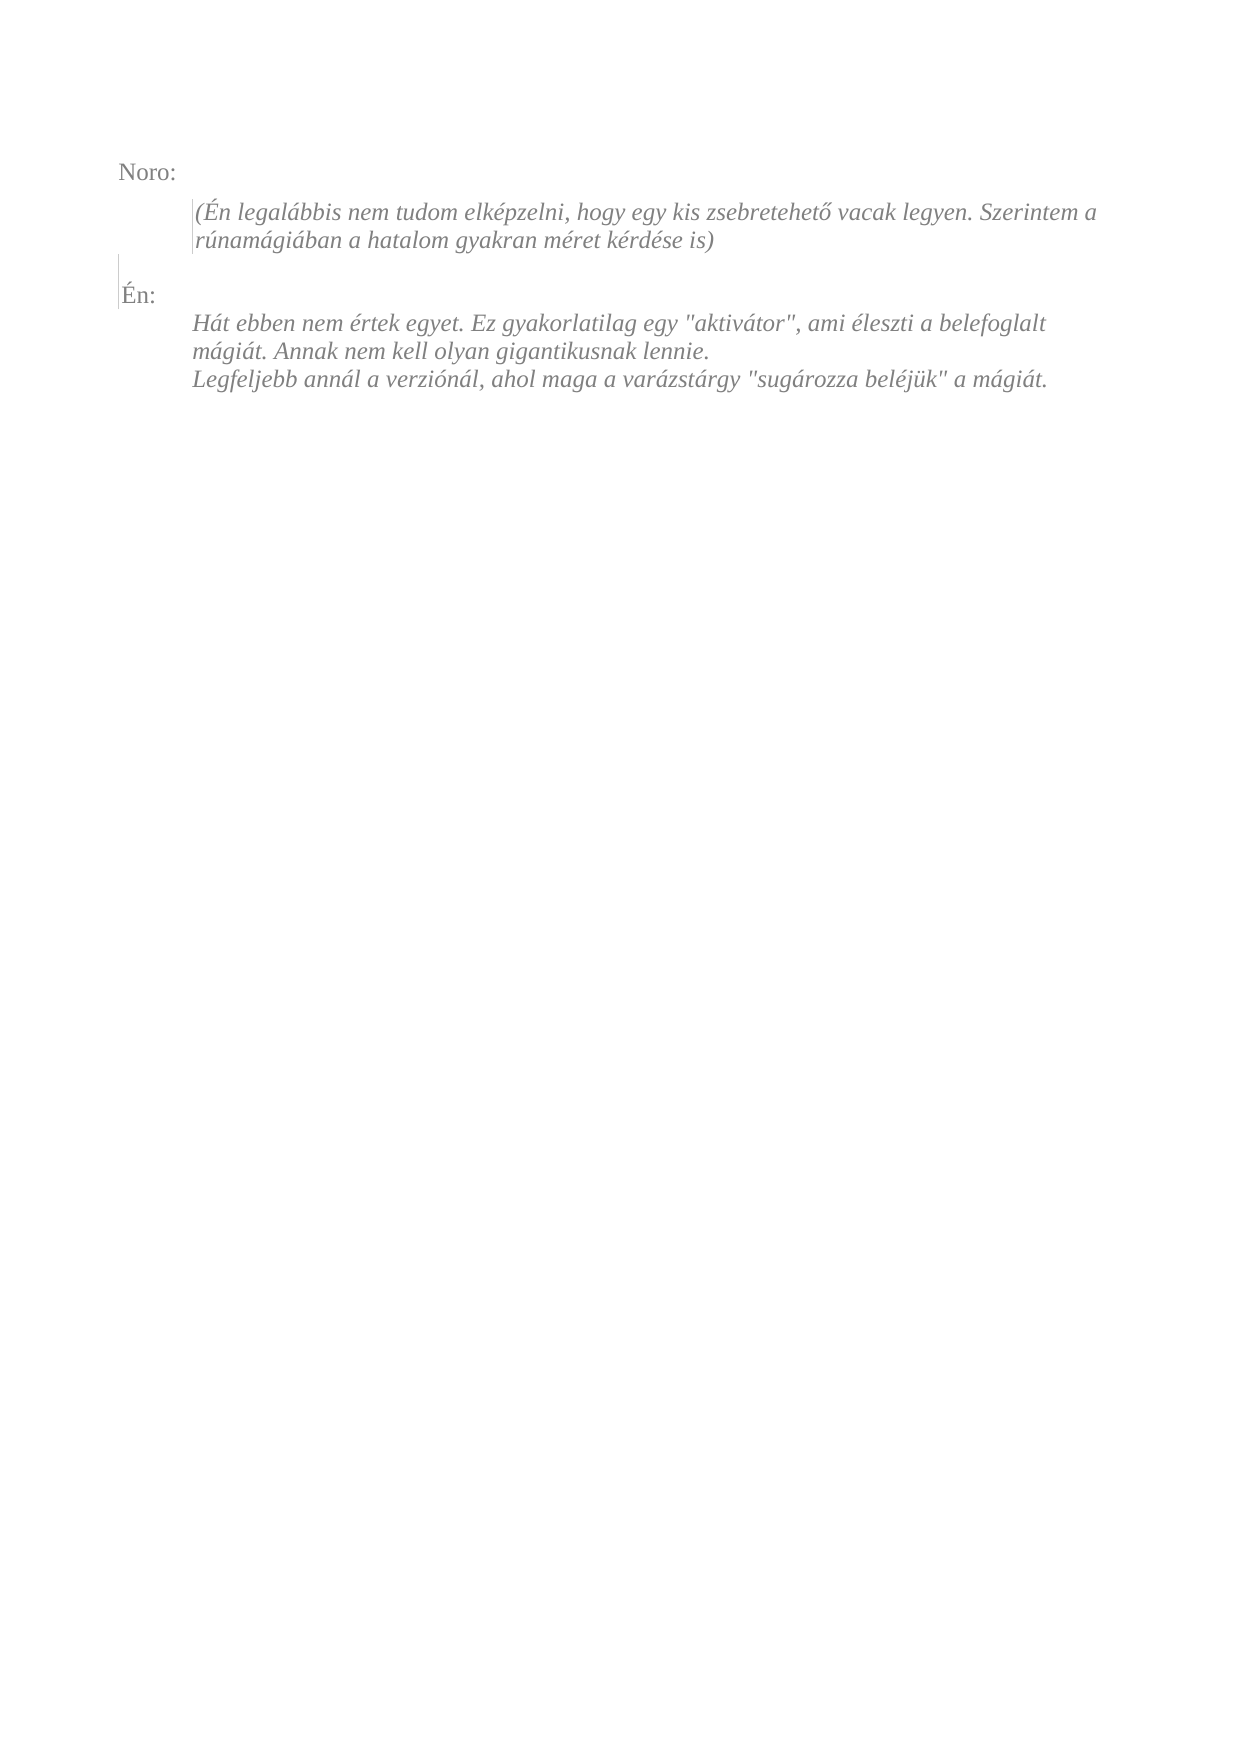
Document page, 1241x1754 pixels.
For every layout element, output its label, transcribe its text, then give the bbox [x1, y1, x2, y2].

text (Én legalábbis nem tudom elképzelni, hogy egy kis zsebretehető vacak legyen. Szerintem a rúnamágiában a hatalom gyakran méret kérdése is) [192, 198, 1122, 254]
text Noro: [118, 158, 1122, 186]
text Én: [119, 282, 1122, 309]
text Hát ebben nem értek egyet. Ez gyakorlatilag egy "aktivátor", ami éleszti a belefoglalt mágiát. Annak nem kell olyan gigantikusnak lennie. Legfeljebb annál a verziónál, ahol maga a varázstárgy "sugározza beléjük" a mágiát. [192, 309, 1122, 392]
